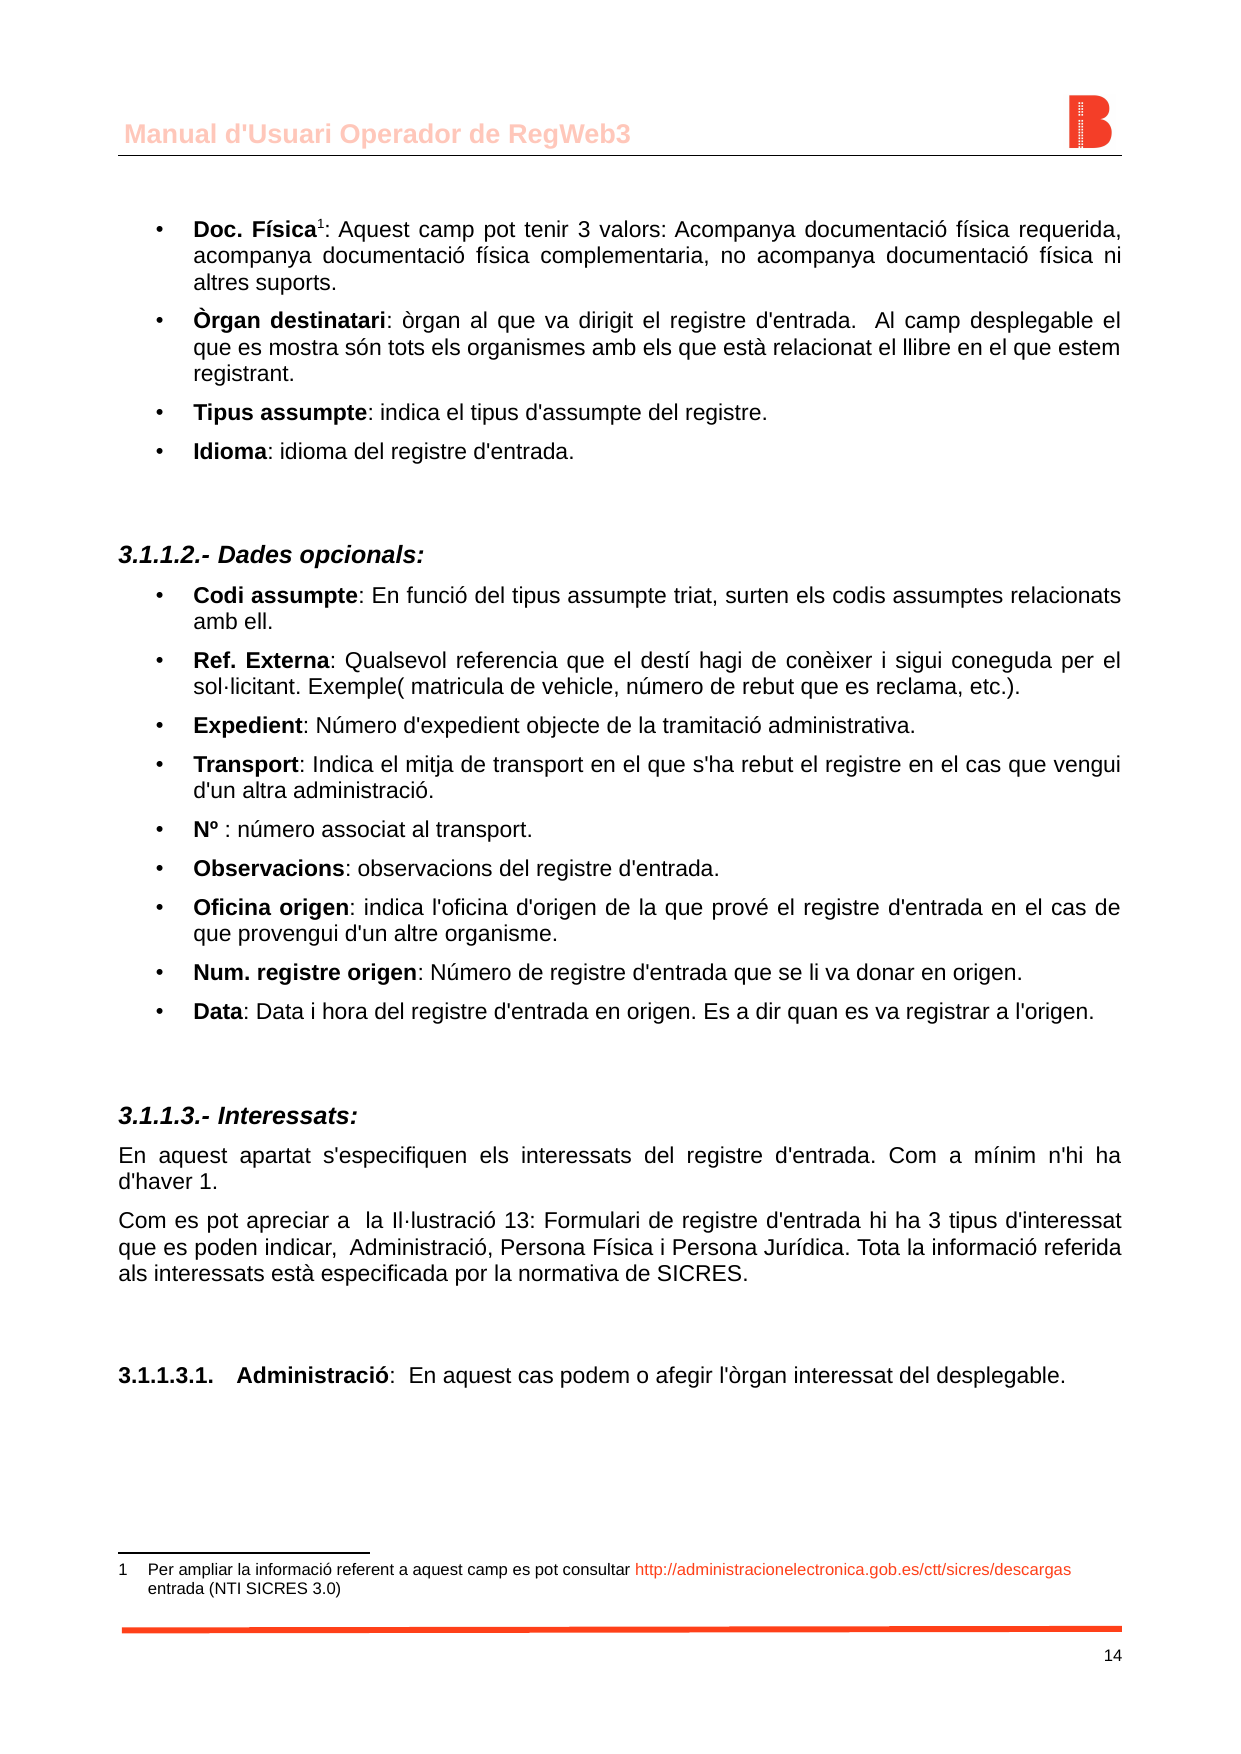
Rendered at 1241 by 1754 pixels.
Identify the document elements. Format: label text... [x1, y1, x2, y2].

list Ref. Externa: Qualsevol referencia que el destí hagi de conèixer i sigui coneguda per el sol·licitant. Exemple( matricula de vehicle, número de rebut que es reclama, etc.). [156, 647, 1122, 699]
list Transport: Indica el mitja de transport en el que s'ha rebut el registre en el cas que vengui d'un altra administració. [156, 751, 1122, 804]
text En aquest apartat s'especifiquen els interessats del registre d'entrada. Com a mínim n'hi ha d'haver 1. [118, 1142, 1122, 1194]
list Nº : número associat al transport. [156, 816, 1122, 842]
list Idioma: idioma del registre d'entrada. [156, 438, 1122, 464]
list Expedient: Número d'expedient objecte de la tramitació administrativa. [156, 712, 1122, 738]
list Tipus assumpte: indica el tipus d'assumpte del registre. [156, 399, 1122, 425]
picture [1063, 94, 1117, 150]
list Num. registre origen: Número de registre d'entrada que se li va donar en origen. [156, 959, 1122, 985]
text Com es pot apreciar a la Il·lustració 13: Formulari de registre d'entrada hi ha 3 tipus d'interessat que es poden indicar, Administració, Persona Física i Persona Jurídica. Tota la informació referida als interessats està especificada por la normativa de SICRES. [118, 1207, 1122, 1286]
subtitle Interessats: [118, 1101, 1122, 1129]
list Observacions: observacions del registre d'entrada. [156, 855, 1122, 881]
list Oficina origen: indica l'oficina d'origen de la que prové el registre d'entrada en el cas de que provengui d'un altre organisme. [156, 894, 1122, 947]
subtitle Administració: En aquest cas podem o afegir l'òrgan interessat del desplegable. [118, 1362, 1122, 1389]
list Doc. Física: Aquest camp pot tenir 3 valors: Acompanya documentació física requerida, acompanya documentació física complementaria, no acompanya documentació física ni altres suports. [156, 216, 1122, 295]
list Codi assumpte: En funció del tipus assumpte triat, surten els codis assumptes relacionats amb ell. [156, 582, 1122, 634]
list Data: Data i hora del registre d'entrada en origen. Es a dir quan es va registrar a l'origen. [156, 998, 1122, 1024]
list Per ampliar la informació referent a aquest camp es pot consultar http://administracionelectronica.gob.es/ctt/sicres/descargas entrada (NTI SICRES 3.0) [118, 1559, 1122, 1598]
list Òrgan destinatari: òrgan al que va dirigit el registre d'entrada. Al camp desplegable el que es mostra són tots els organismes amb els que està relacionat el llibre en el que estem registrant. [156, 307, 1122, 386]
subtitle Dades opcionals: [118, 540, 1122, 569]
